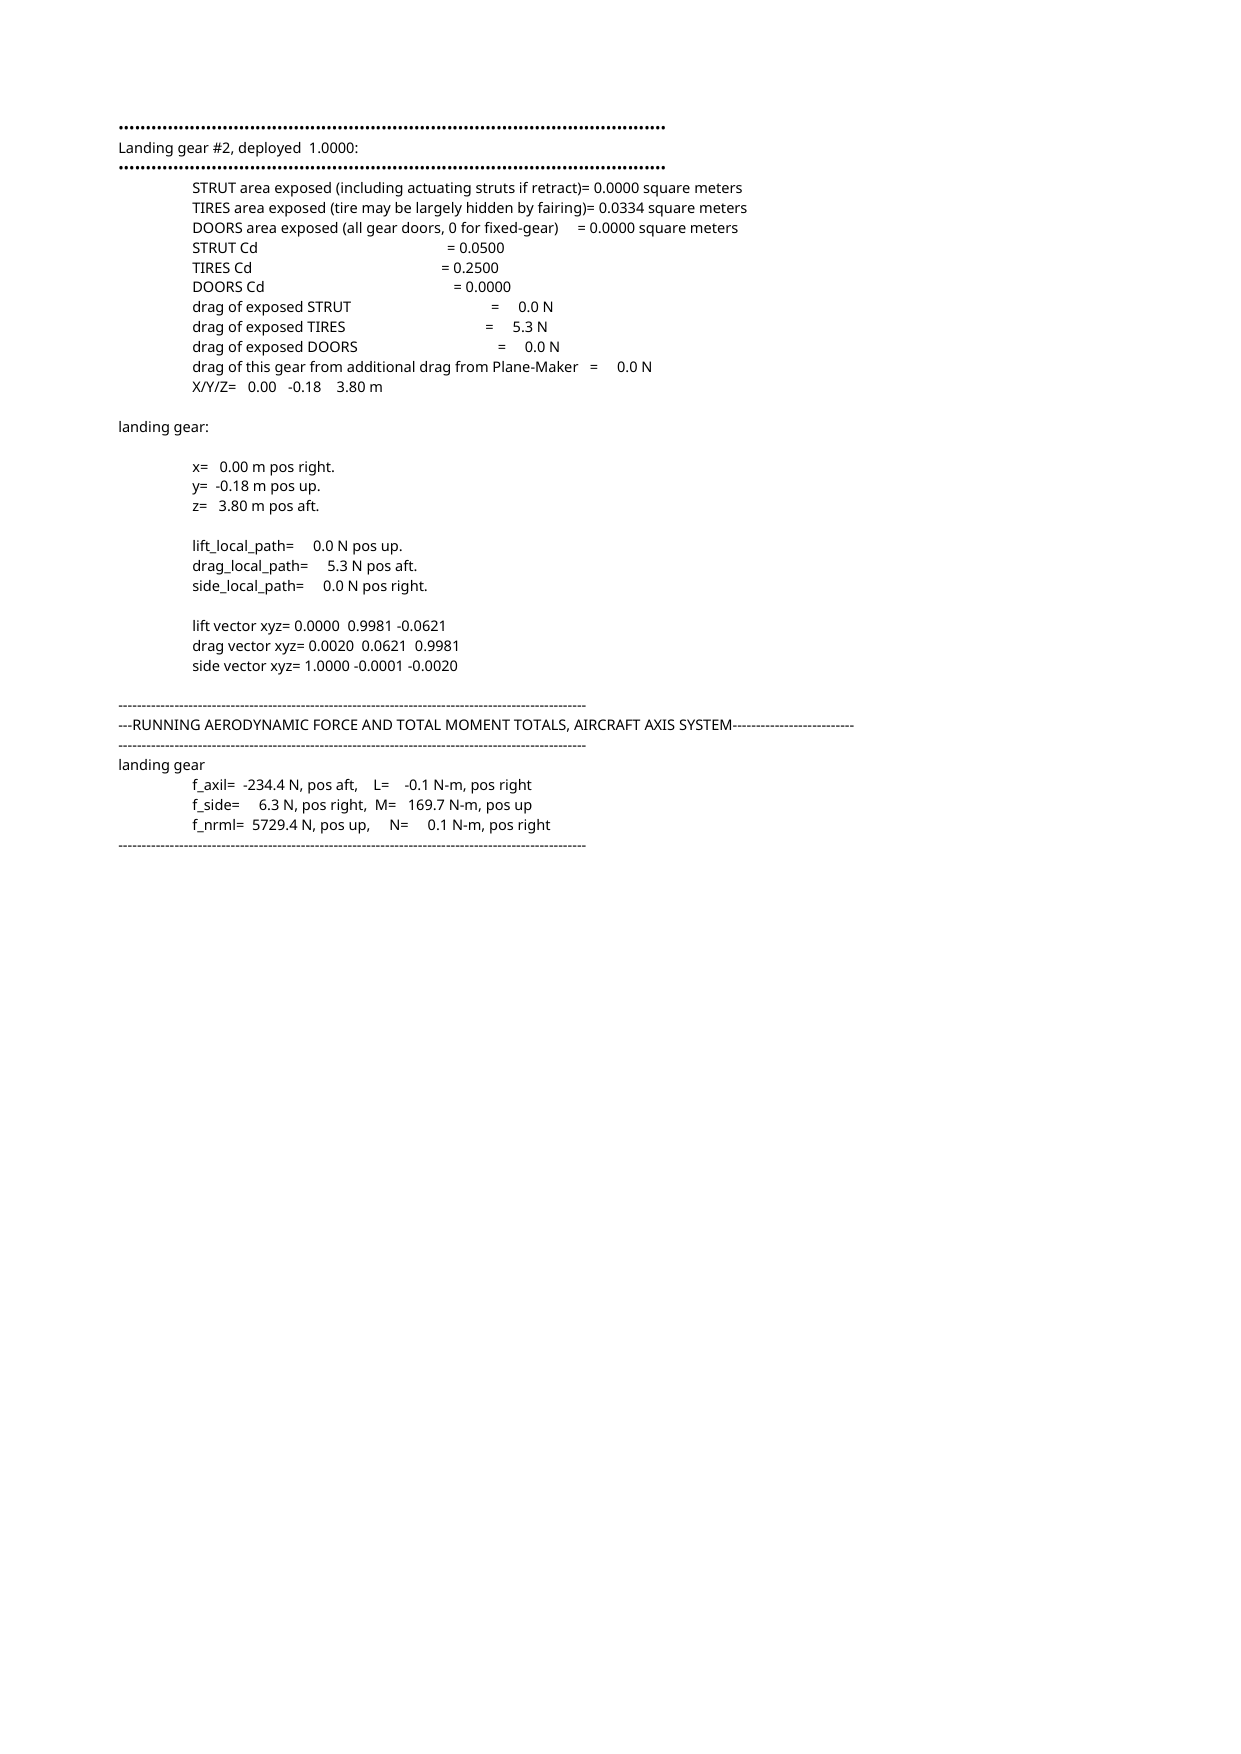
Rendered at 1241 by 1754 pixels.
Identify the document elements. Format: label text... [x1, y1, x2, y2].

text •••••••••••••••••••••••••••••••••••••••••••••••••••••••••••••••••••••••••••••••••••••••••••••••••••• [118, 118, 1122, 138]
text drag of exposed STRUT = 0.0 N [118, 297, 1122, 317]
text drag_local_path= 5.3 N pos aft. [118, 556, 1122, 576]
text drag vector xyz= 0.0020 0.0621 0.9981 [118, 635, 1122, 655]
text landing gear [118, 755, 1122, 775]
text landing gear: [118, 417, 1122, 436]
text y= -0.18 m pos up. [118, 476, 1122, 496]
text Landing gear #2, deployed 1.0000: [118, 138, 1122, 158]
text drag of exposed DOORS = 0.0 N [118, 337, 1122, 357]
text TIRES Cd = 0.2500 [118, 257, 1122, 277]
text side vector xyz= 1.0000 -0.0001 -0.0020 [118, 655, 1122, 675]
text x= 0.00 m pos right. [118, 456, 1122, 476]
text side_local_path= 0.0 N pos right. [118, 576, 1122, 596]
text ---RUNNING AERODYNAMIC FORCE AND TOTAL MOMENT TOTALS, AIRCRAFT AXIS SYSTEM-------------------------- [118, 715, 1122, 735]
text DOORS Cd = 0.0000 [118, 277, 1122, 297]
text TIRES area exposed (tire may be largely hidden by fairing)= 0.0334 square meters [118, 198, 1122, 218]
text drag of this gear from additional drag from Plane-Maker = 0.0 N [118, 357, 1122, 377]
text DOORS area exposed (all gear doors, 0 for fixed-gear) = 0.0000 square meters [118, 218, 1122, 237]
text STRUT area exposed (including actuating struts if retract)= 0.0000 square meters [118, 178, 1122, 198]
text lift vector xyz= 0.0000 0.9981 -0.0621 [118, 616, 1122, 635]
text ---------------------------------------------------------------------------------------------------- [118, 695, 1122, 715]
text f_axil= -234.4 N, pos aft, L= -0.1 N-m, pos right [118, 775, 1122, 794]
text f_nrml= 5729.4 N, pos up, N= 0.1 N-m, pos right [118, 814, 1122, 834]
text drag of exposed TIRES = 5.3 N [118, 317, 1122, 337]
text ---------------------------------------------------------------------------------------------------- [118, 735, 1122, 755]
text •••••••••••••••••••••••••••••••••••••••••••••••••••••••••••••••••••••••••••••••••••••••••••••••••••• [118, 158, 1122, 178]
text f_side= 6.3 N, pos right, M= 169.7 N-m, pos up [118, 794, 1122, 814]
text z= 3.80 m pos aft. [118, 496, 1122, 516]
text ---------------------------------------------------------------------------------------------------- [118, 834, 1122, 854]
text X/Y/Z= 0.00 -0.18 3.80 m [118, 377, 1122, 397]
text STRUT Cd = 0.0500 [118, 237, 1122, 257]
text lift_local_path= 0.0 N pos up. [118, 536, 1122, 556]
